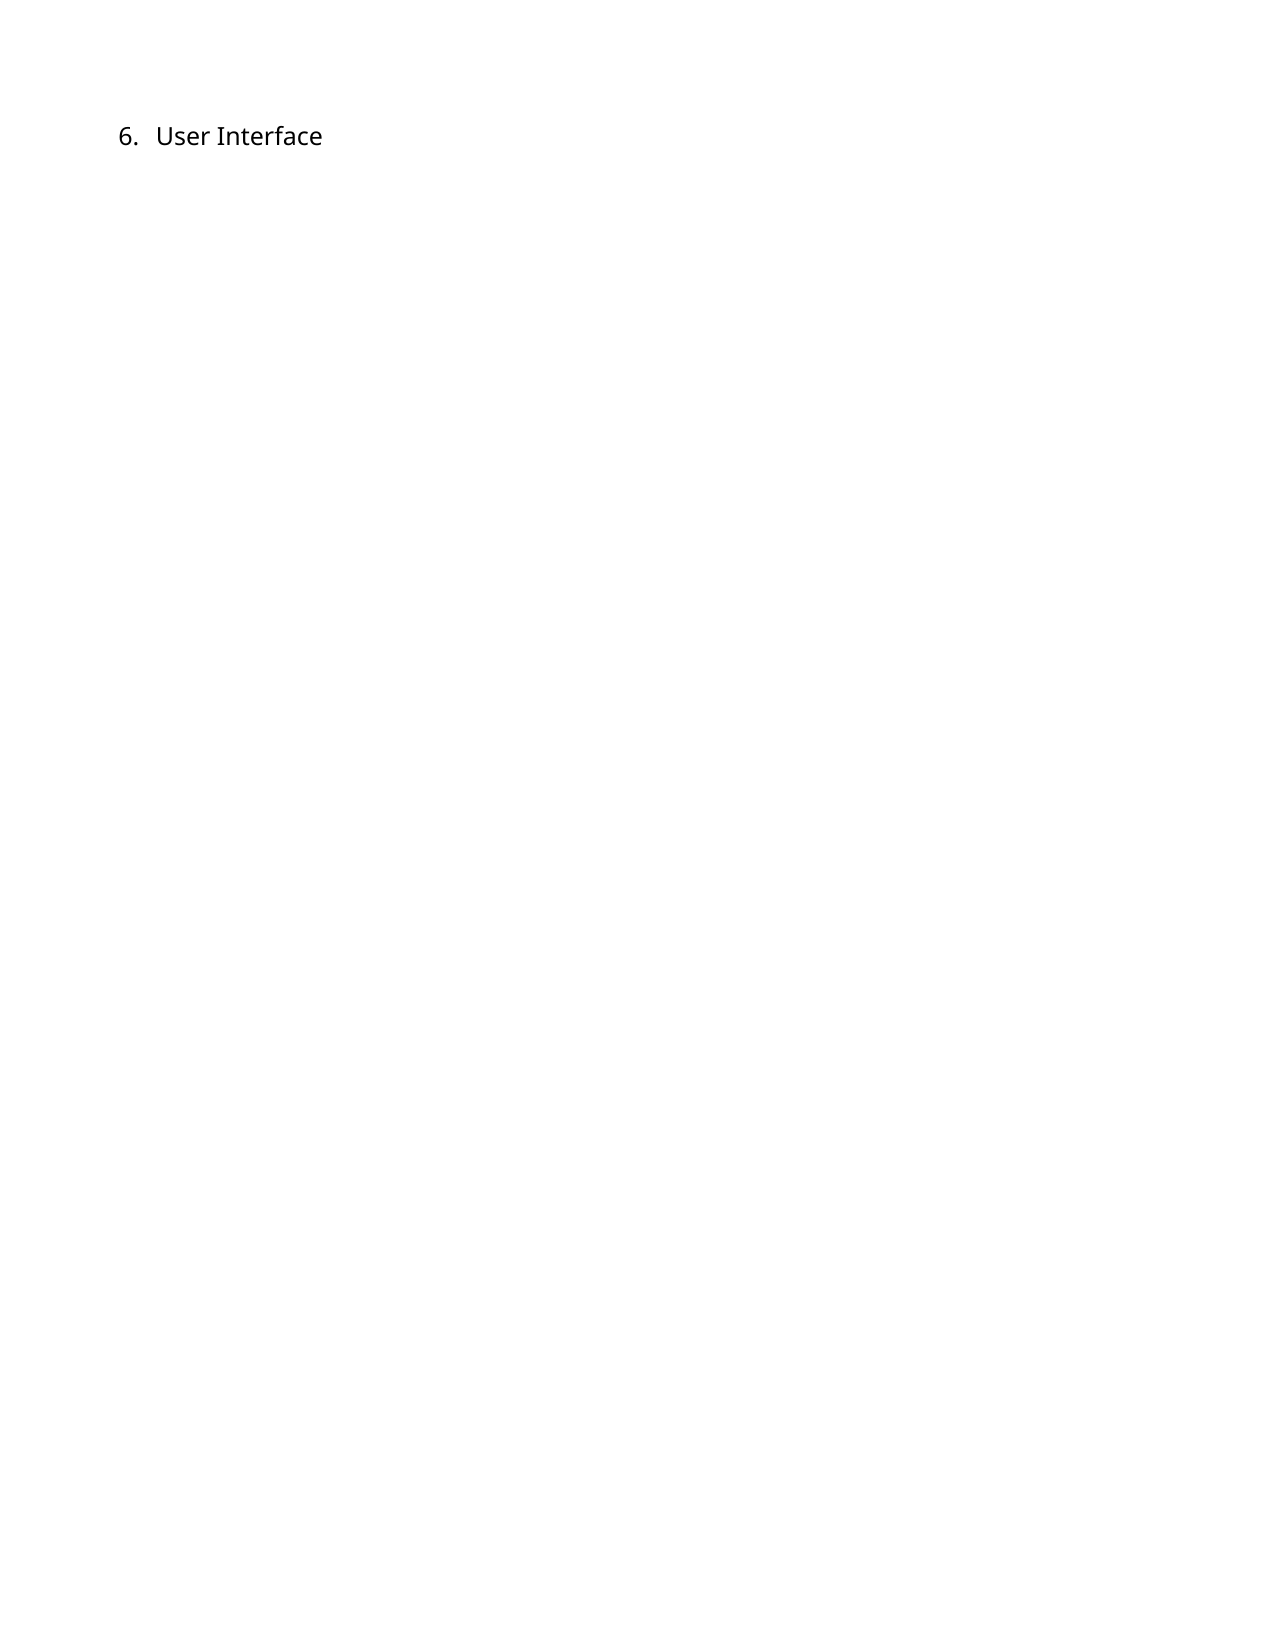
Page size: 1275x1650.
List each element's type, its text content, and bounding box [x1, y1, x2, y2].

text 6. User Interface [118, 118, 1157, 152]
